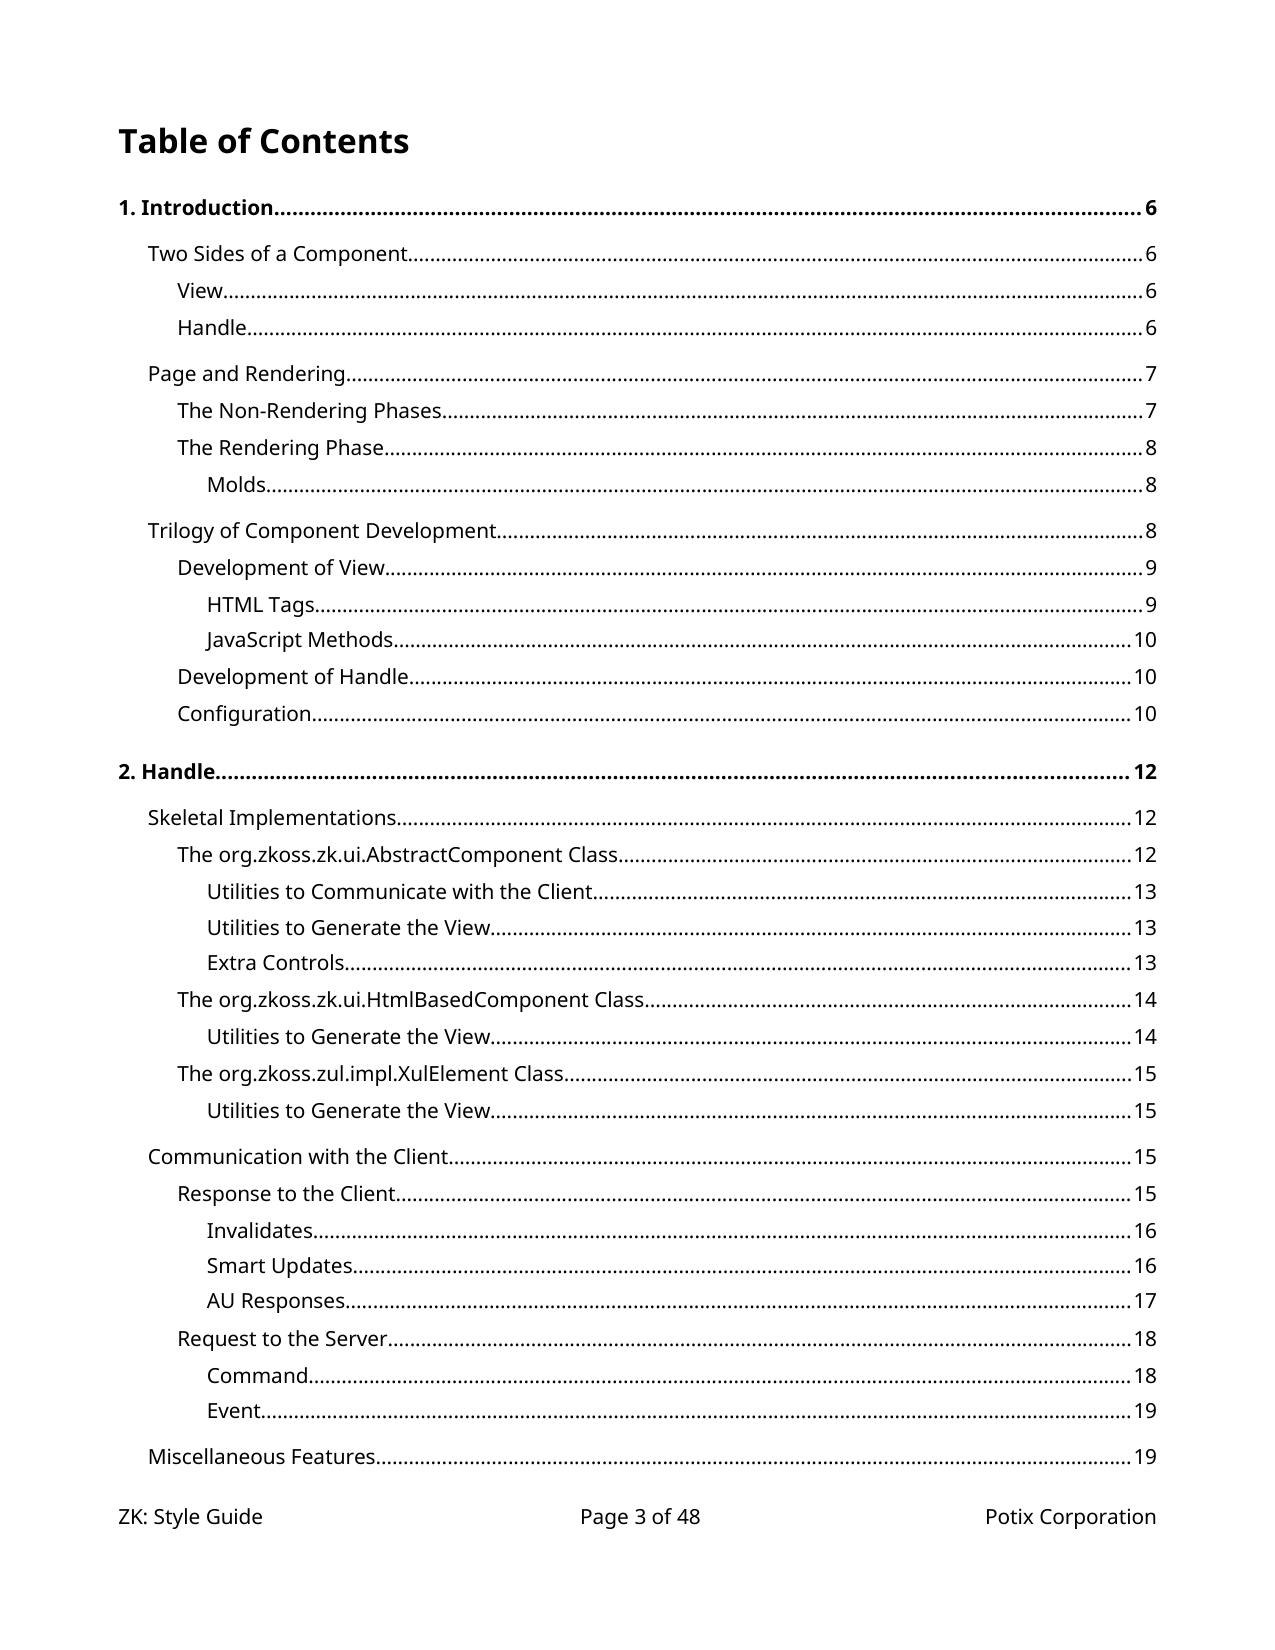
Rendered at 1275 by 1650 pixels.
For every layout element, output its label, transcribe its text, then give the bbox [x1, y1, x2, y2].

text Trilogy of Component Development 8 [148, 516, 1157, 544]
text View 6 [177, 276, 1157, 304]
text Development of View 9 [177, 553, 1157, 581]
text The Non-Rendering Phases 7 [177, 396, 1157, 424]
text Smart Updates 16 [207, 1251, 1157, 1280]
text Molds 8 [207, 470, 1157, 498]
text HTML Tags 9 [207, 590, 1157, 618]
text Utilities to Communicate with the Client 13 [207, 877, 1157, 906]
text Utilities to Generate the View 15 [207, 1096, 1157, 1124]
text Miscellaneous Features 19 [148, 1442, 1157, 1470]
text Request to the Server 18 [177, 1324, 1157, 1352]
text 2. Handle 12 [118, 757, 1157, 786]
text AU Responses 17 [207, 1287, 1157, 1315]
text The org.zkoss.zk.ui.HtmlBasedComponent Class 14 [177, 985, 1157, 1013]
text Development of Handle 10 [177, 662, 1157, 691]
text The Rendering Phase 8 [177, 433, 1157, 461]
text Communication with the Client 15 [148, 1142, 1157, 1170]
text Invalidates 16 [207, 1216, 1157, 1244]
text JavaScript Methods 10 [207, 625, 1157, 654]
text Handle 6 [177, 313, 1157, 341]
text Response to the Client 15 [177, 1179, 1157, 1207]
text Utilities to Generate the View 14 [207, 1022, 1157, 1050]
text Page and Rendering 7 [148, 359, 1157, 387]
text The org.zkoss.zul.impl.XulElement Class 15 [177, 1059, 1157, 1087]
text Extra Controls 13 [207, 948, 1157, 976]
text Utilities to Generate the View 13 [207, 913, 1157, 941]
text Event 19 [207, 1396, 1157, 1424]
subtitle Table of Contents [118, 118, 1157, 163]
text Configuration 10 [177, 699, 1157, 728]
text Two Sides of a Component 6 [148, 239, 1157, 267]
text Skeletal Implementations 12 [148, 803, 1157, 831]
text The org.zkoss.zk.ui.AbstractComponent Class 12 [177, 840, 1157, 868]
text 1. Introduction 6 [118, 193, 1157, 221]
text Command 18 [207, 1361, 1157, 1389]
